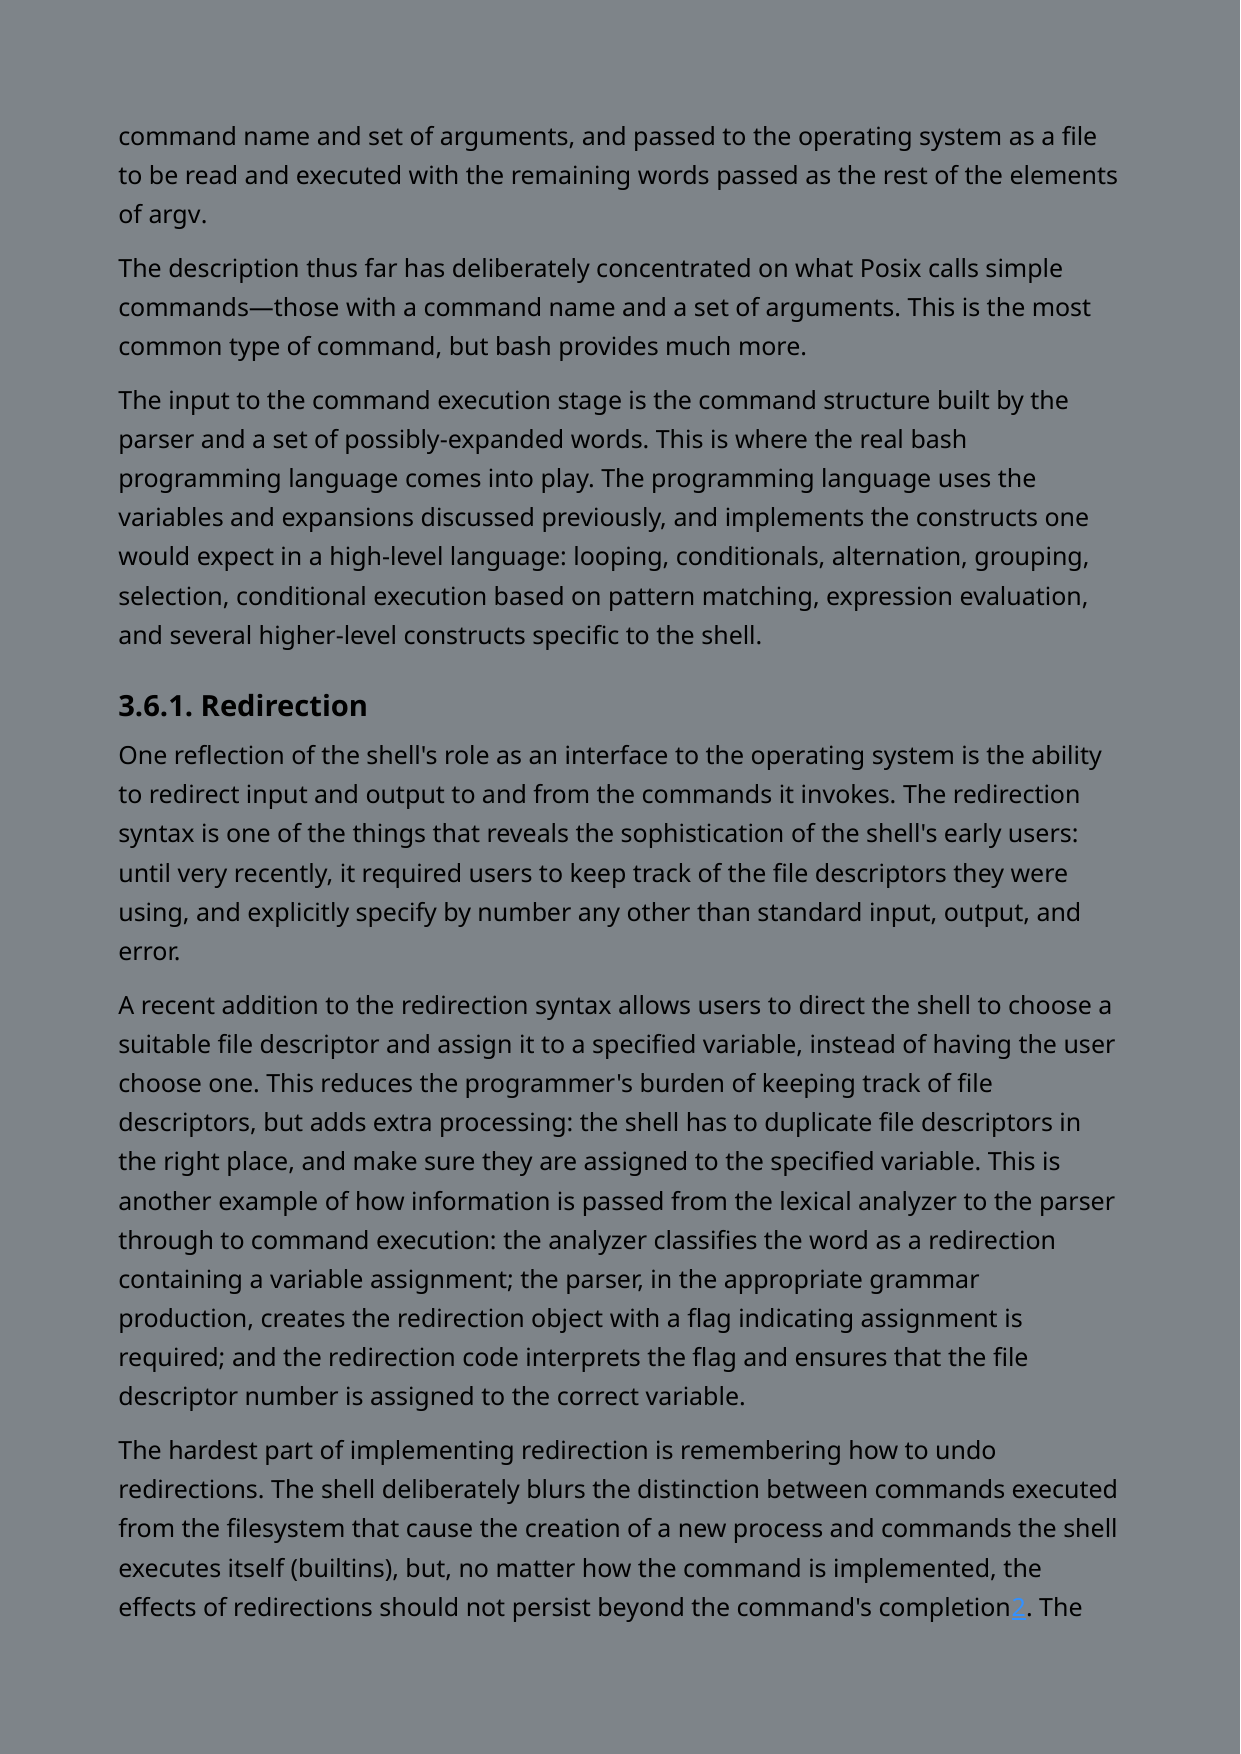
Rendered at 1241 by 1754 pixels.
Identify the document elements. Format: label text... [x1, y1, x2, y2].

text One reflection of the shell's role as an interface to the operating system is the ability to redirect input and output to and from the commands it invokes. The redirection syntax is one of the things that reveals the sophistication of the shell's early users: until very recently, it required users to keep track of the file descriptors they were using, and explicitly specify by number any other than standard input, output, and error. [118, 738, 1122, 968]
text command name and set of arguments, and passed to the operating system as a file to be read and executed with the remaining words passed as the rest of the elements of argv. [118, 118, 1122, 231]
text The hardest part of implementing redirection is remembering how to undo redirections. The shell deliberately blurs the distinction between commands executed from the filesystem that cause the creation of a new process and commands the shell executes itself (builtins), but, no matter how the command is implemented, the effects of redirections should not persist beyond the command's completion2. The [118, 1433, 1122, 1623]
text The input to the command execution stage is the command structure built by the parser and a set of possibly-expanded words. This is where the real bash programming language comes into play. The programming language uses the variables and expansions discussed previously, and implements the constructs one would expect in a high-level language: looping, conditionals, alternation, grouping, selection, conditional execution based on pattern matching, expression evaluation, and several higher-level constructs specific to the shell. [118, 382, 1122, 651]
subtitle 3.6.1. Redirection [118, 686, 1122, 725]
text The description thus far has deliberately concentrated on what Posix calls simple commands—those with a command name and a set of arguments. This is the most common type of command, but bash provides much more. [118, 250, 1122, 363]
text A recent addition to the redirection syntax allows users to direct the shell to choose a suitable file descriptor and assign it to a specified variable, instead of having the user choose one. This reduces the programmer's burden of keeping track of file descriptors, but adds extra processing: the shell has to duplicate file descriptors in the right place, and make sure they are assigned to the specified variable. This is another example of how information is passed from the lexical analyzer to the parser through to command execution: the analyzer classifies the word as a redirection containing a variable assignment; the parser, in the appropriate grammar production, creates the redirection object with a flag indicating assignment is required; and the redirection code interprets the flag and ensures that the file descriptor number is assigned to the correct variable. [118, 987, 1122, 1413]
